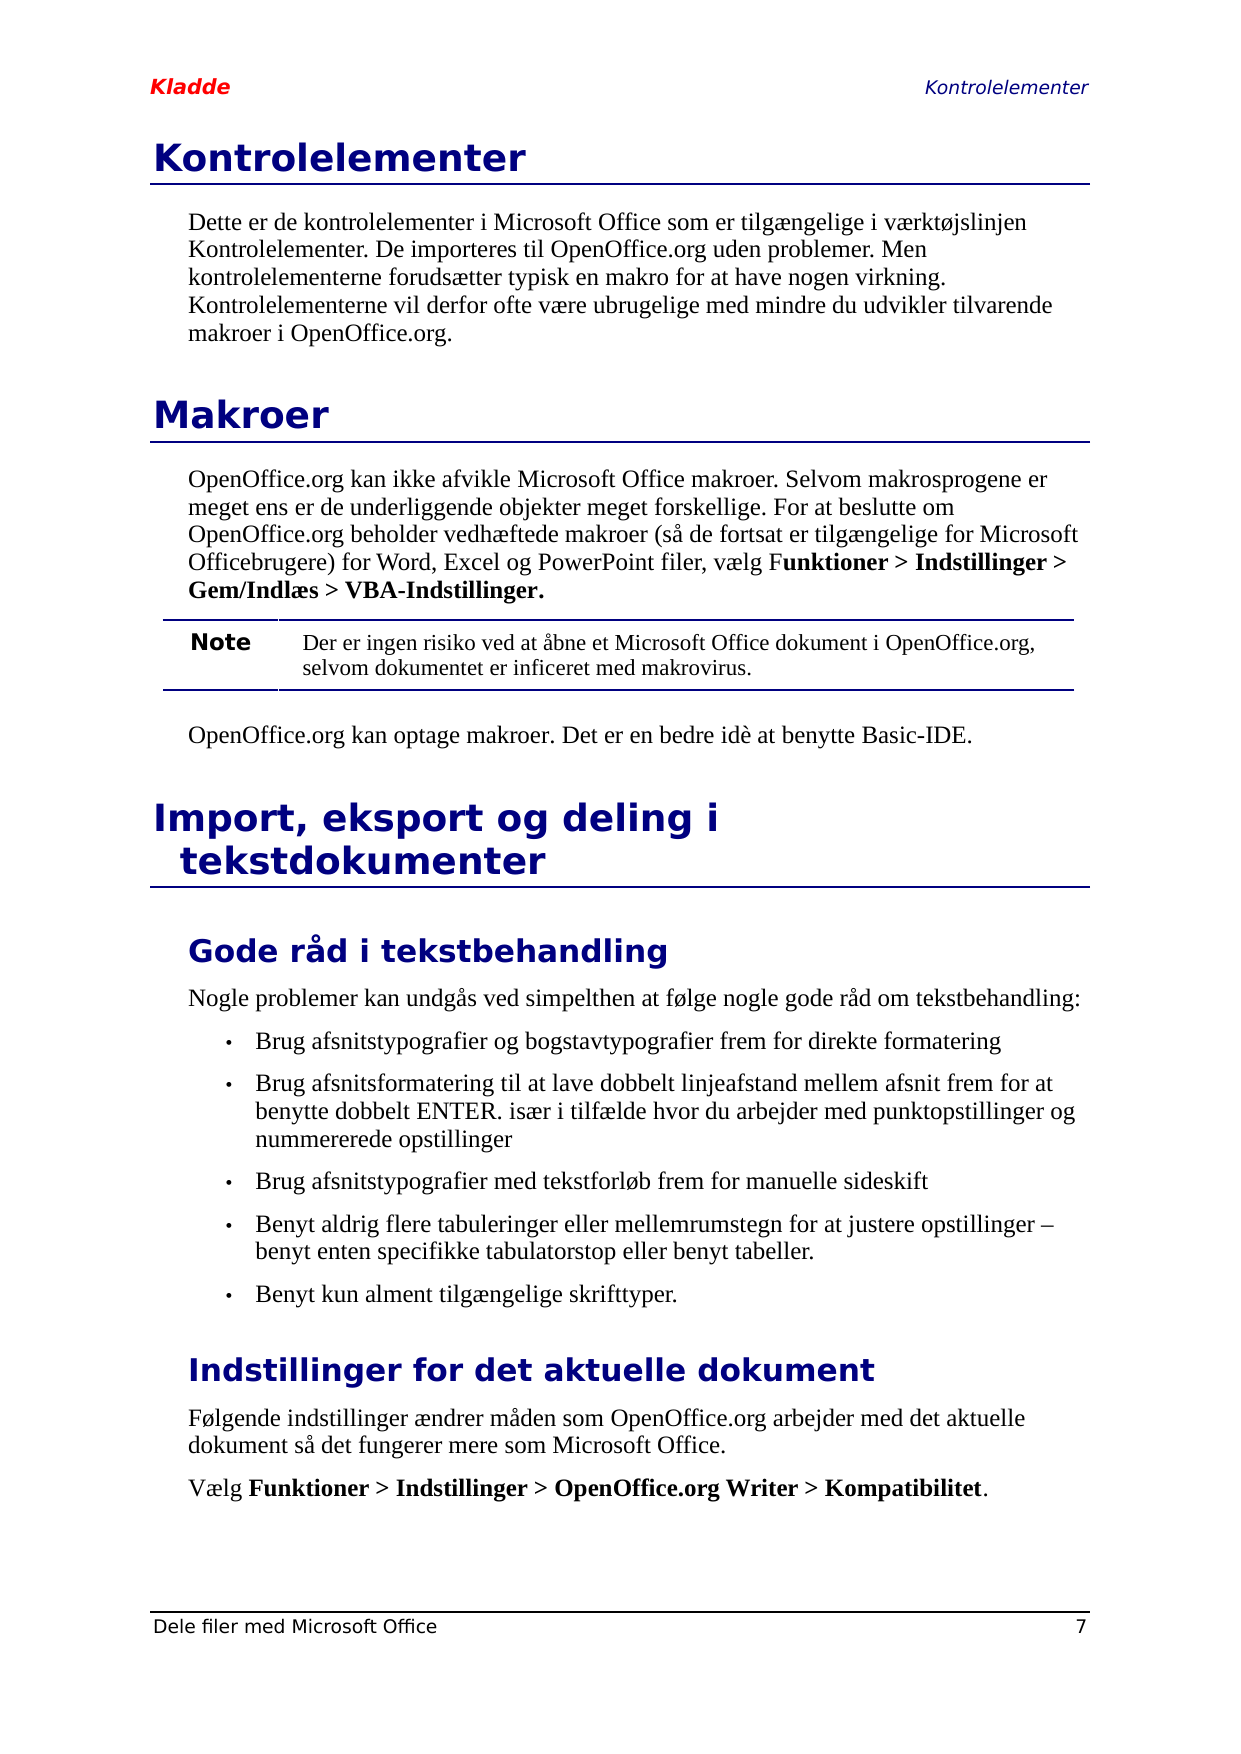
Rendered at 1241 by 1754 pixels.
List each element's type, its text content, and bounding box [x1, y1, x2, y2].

table_header Note [163, 621, 278, 689]
list Nogle problemer kan undgås ved simpelthen at følge nogle gode råd om tekstbehandling: [188, 984, 1090, 1012]
text OpenOffice.org kan ikke afvikle Microsoft Office makroer. Selvom makrosprogene er meget ens er de underliggende objekter meget forskellige. For at beslutte om OpenOffice.org beholder vedhæftede makroer (så de fortsat er tilgængelige for Microsoft Officebrugere) for Word, Excel og PowerPoint filer, vælg Funktioner > Indstillinger > Gem/Indlæs > VBA-Indstillinger. [188, 465, 1090, 604]
subtitle Indstillinger for det aktuelle dokument [188, 1353, 1090, 1389]
list Benyt aldrig flere tabuleringer eller mellemrumstegn for at justere opstillinger – benyt enten specifikke tabulatorstop eller benyt tabeller. [226, 1210, 1090, 1265]
text Vælg Funktioner > Indstillinger > OpenOffice.org Writer > Kompatibilitet. [188, 1474, 1090, 1502]
list Følgende indstillinger ændrer måden som OpenOffice.org arbejder med det aktuelle dokument så det fungerer mere som Microsoft Office. [188, 1404, 1090, 1459]
list Benyt kun alment tilgængelige skrifttyper. [226, 1280, 1090, 1308]
list Brug afsnitstypografier med tekstforløb frem for manuelle sideskift [226, 1167, 1090, 1195]
table_header Der er ingen risiko ved at åbne et Microsoft Office dokument i OpenOffice.org, selvom dokumentet er inficeret med makrovirus. [279, 621, 1074, 689]
text Dette er de kontrolelementer i Microsoft Office som er tilgængelige i værktøjslinjen Kontrolelementer. De importeres til OpenOffice.org uden problemer. Men kontrolelementerne forudsætter typisk en makro for at have nogen virkning. Kontrolelementerne vil derfor ofte være ubrugelige med mindre du udvikler tilvarende makroer i OpenOffice.org. [188, 208, 1090, 346]
subtitle Kontrolelementer [150, 134, 1090, 183]
subtitle Import, eksport og deling i tekstdokumenter [150, 793, 1090, 886]
subtitle Makroer [150, 391, 1090, 441]
subtitle Gode råd i tekstbehandling [188, 933, 1090, 969]
list Brug afsnitstypografier og bogstavtypografier frem for direkte formatering [226, 1027, 1090, 1054]
list Brug afsnitsformatering til at lave dobbelt linjeafstand mellem afsnit frem for at benytte dobbelt ENTER. især i tilfælde hvor du arbejder med punktopstillinger og nummererede opstillinger [226, 1069, 1090, 1152]
text OpenOffice.org kan optage makroer. Det er en bedre idè at benytte Basic-IDE. [188, 721, 1090, 748]
